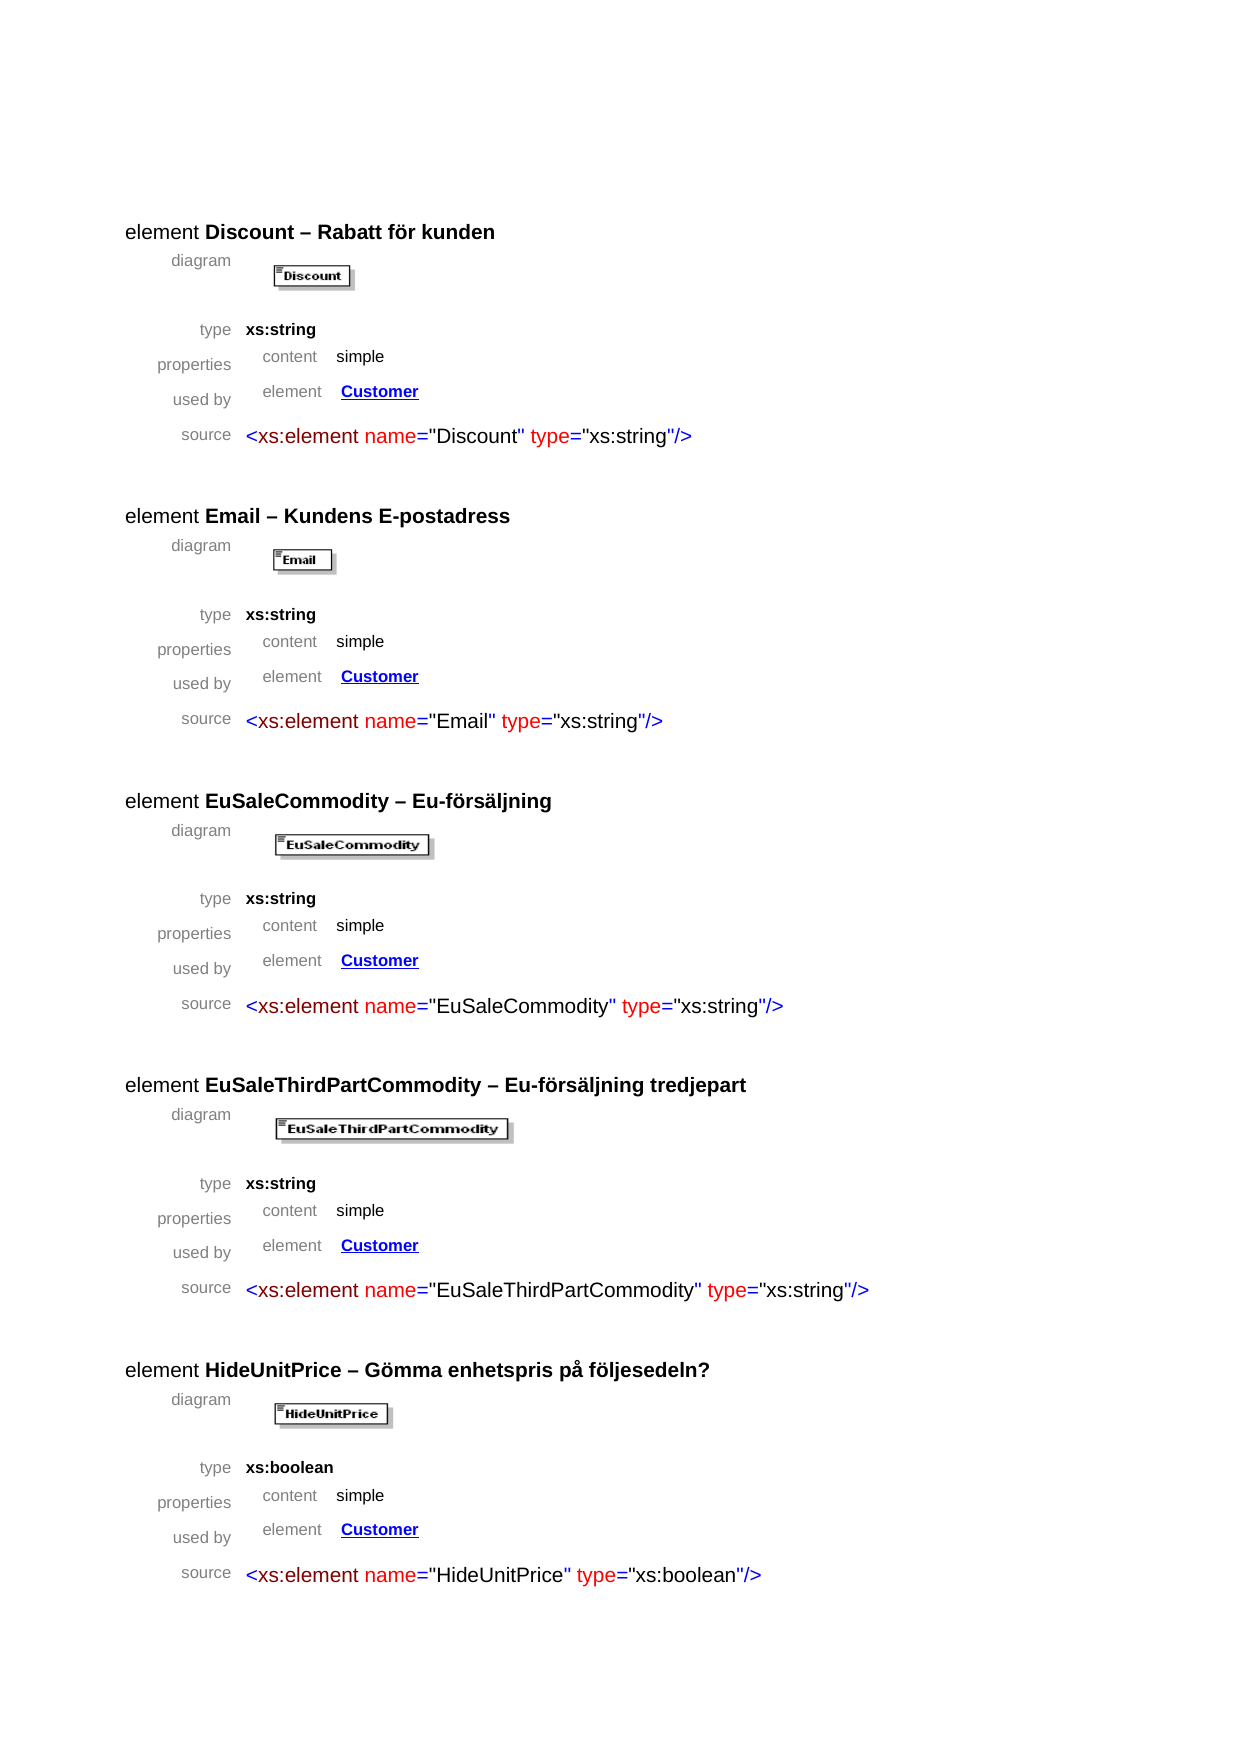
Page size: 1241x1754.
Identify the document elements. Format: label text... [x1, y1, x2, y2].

table_cell used by [118, 1236, 238, 1270]
picture [262, 545, 348, 580]
table_cell <xs:element name="EuSaleCommodity" type="xs:string"/> [238, 986, 1143, 1025]
table_cell [238, 1201, 1143, 1236]
table_header simple [329, 1201, 401, 1220]
table_header simple [329, 916, 401, 935]
table_header [238, 813, 1143, 881]
table_header [238, 1097, 1143, 1166]
table_cell type [118, 597, 238, 632]
table_cell <xs:element name="Email" type="xs:string"/> [238, 701, 1143, 741]
table_header content [246, 347, 329, 366]
table_header simple [329, 347, 401, 366]
table_header diagram [118, 1382, 238, 1451]
table_cell used by [118, 951, 238, 986]
text element HideUnitPrice – Gömma enhetspris på följesedeln? [125, 1358, 1115, 1382]
table_cell [238, 1485, 1143, 1520]
table_header content [246, 916, 329, 935]
table_cell [238, 1236, 1143, 1270]
table_header simple [329, 632, 401, 651]
table_cell <xs:element name="Discount" type="xs:string"/> [238, 417, 1143, 456]
table_header element [246, 1236, 333, 1255]
table_cell [238, 382, 1143, 417]
table_header Customer [334, 1236, 435, 1255]
table_cell properties [118, 632, 238, 666]
table_header [238, 528, 1143, 597]
text element Discount – Rabatt för kunden [125, 219, 1115, 243]
table_cell xs:string [238, 312, 1143, 347]
table_header element [246, 666, 333, 686]
table_cell [238, 916, 1143, 951]
table_header content [246, 1201, 329, 1220]
table_header diagram [118, 1097, 238, 1166]
table_cell xs:boolean [238, 1451, 1143, 1485]
table_cell [238, 1520, 1143, 1555]
table_cell source [118, 701, 238, 741]
table_cell properties [118, 347, 238, 382]
table_header content [246, 1485, 329, 1504]
table_header Customer [334, 951, 435, 970]
table_header element [246, 1520, 333, 1539]
table_header Customer [334, 1520, 435, 1539]
table_cell type [118, 1166, 238, 1201]
text element EuSaleCommodity – Eu-försäljning [125, 789, 1115, 813]
table_cell used by [118, 1520, 238, 1555]
table_header Customer [334, 666, 435, 686]
table_cell <xs:element name="HideUnitPrice" type="xs:boolean"/> [238, 1555, 1143, 1594]
table_cell xs:string [238, 597, 1143, 632]
table_cell [238, 951, 1143, 986]
table_cell used by [118, 666, 238, 701]
picture [262, 260, 367, 296]
table_cell xs:string [238, 881, 1143, 916]
table_header [238, 244, 1143, 312]
table_cell source [118, 986, 238, 1025]
table_cell [238, 666, 1143, 701]
table_header [238, 1382, 1143, 1451]
table_cell properties [118, 916, 238, 951]
text element EuSaleThirdPartCommodity – Eu-försäljning tredjepart [125, 1073, 1115, 1097]
table_header simple [329, 1485, 401, 1504]
table_header Customer [334, 382, 435, 401]
table_header diagram [118, 528, 238, 597]
table_cell type [118, 881, 238, 916]
picture [262, 829, 448, 865]
table_header diagram [118, 244, 238, 312]
table_cell properties [118, 1485, 238, 1520]
table_header diagram [118, 813, 238, 881]
text element Email – Kundens E-postadress [125, 504, 1115, 528]
table_cell source [118, 1270, 238, 1310]
table_cell type [118, 312, 238, 347]
table_cell xs:string [238, 1166, 1143, 1201]
table_cell used by [118, 382, 238, 417]
table_cell source [118, 1555, 238, 1594]
table_cell type [118, 1451, 238, 1485]
picture [262, 1114, 528, 1149]
table_header element [246, 382, 333, 401]
table_cell <xs:element name="EuSaleThirdPartCommodity" type="xs:string"/> [238, 1270, 1143, 1310]
table_header content [246, 632, 329, 651]
picture [262, 1398, 406, 1434]
table_cell [238, 347, 1143, 382]
table_cell [238, 632, 1143, 666]
table_cell source [118, 417, 238, 456]
table_header element [246, 951, 333, 970]
table_cell properties [118, 1201, 238, 1236]
